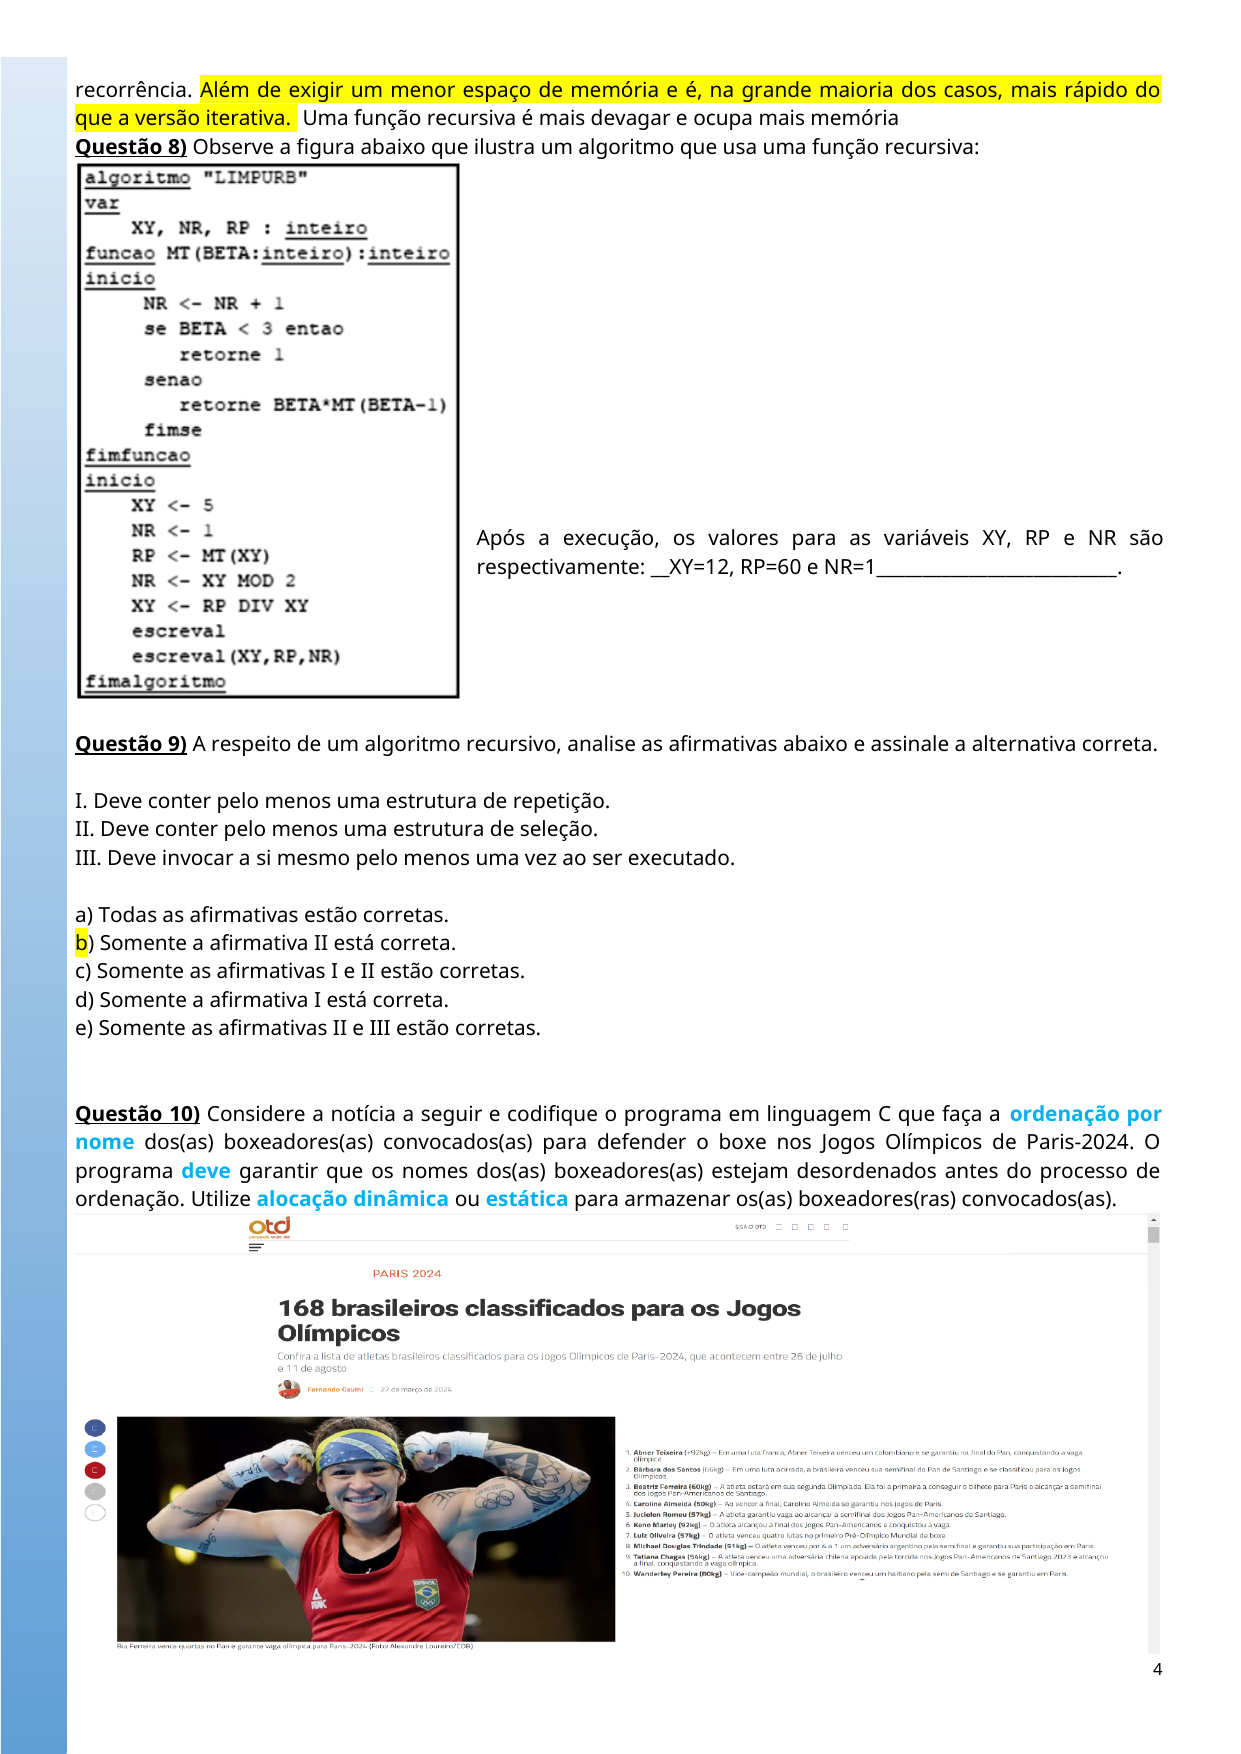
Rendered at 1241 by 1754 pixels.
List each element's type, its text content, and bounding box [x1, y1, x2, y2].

text III. Deve invocar a si mesmo pelo menos uma vez ao ser executado. [75, 843, 1162, 871]
picture [75, 1212, 1161, 1654]
text Questão 9) A respeito de um algoritmo recursivo, analise as afirmativas abaixo e assinale a alternativa correta. [75, 729, 1162, 758]
text II. Deve conter pelo menos uma estrutura de seleção. [75, 814, 1162, 843]
picture [75, 160, 462, 701]
text a) Todas as afirmativas estão corretas. [75, 900, 1162, 928]
text recorrência. Além de exigir um menor espaço de memória e é, na grande maioria dos casos, mais rápido do que a versão iterativa. Uma função recursiva é mais devagar e ocupa mais memória [75, 75, 1162, 132]
text d) Somente a afirmativa I está correta. [75, 985, 1162, 1013]
text Questão 8) Observe a figura abaixo que ilustra um algoritmo que usa uma função recursiva: [75, 132, 1162, 160]
text I. Deve conter pelo menos uma estrutura de repetição. [75, 786, 1162, 814]
text e) Somente as afirmativas II e III estão corretas. [75, 1013, 1162, 1042]
text Questão 10) Considere a notícia a seguir e codifique o programa em linguagem C que faça a ordenação por nome dos(as) boxeadores(as) convocados(as) para defender o boxe nos Jogos Olímpicos de Paris-2024. O programa deve garantir que os nomes dos(as) boxeadores(as) estejam desordenados antes do processo de ordenação. Utilize alocação dinâmica ou estática para armazenar os(as) boxeadores(ras) convocados(as). [75, 1099, 1162, 1213]
text Após a execução, os valores para as variáveis XY, RP e NR são respectivamente: __XY=12, RP=60 e NR=1__________________________. [476, 523, 1165, 580]
text c) Somente as afirmativas I e II estão corretas. [75, 957, 1162, 985]
text b) Somente a afirmativa II está correta. [75, 928, 1162, 957]
